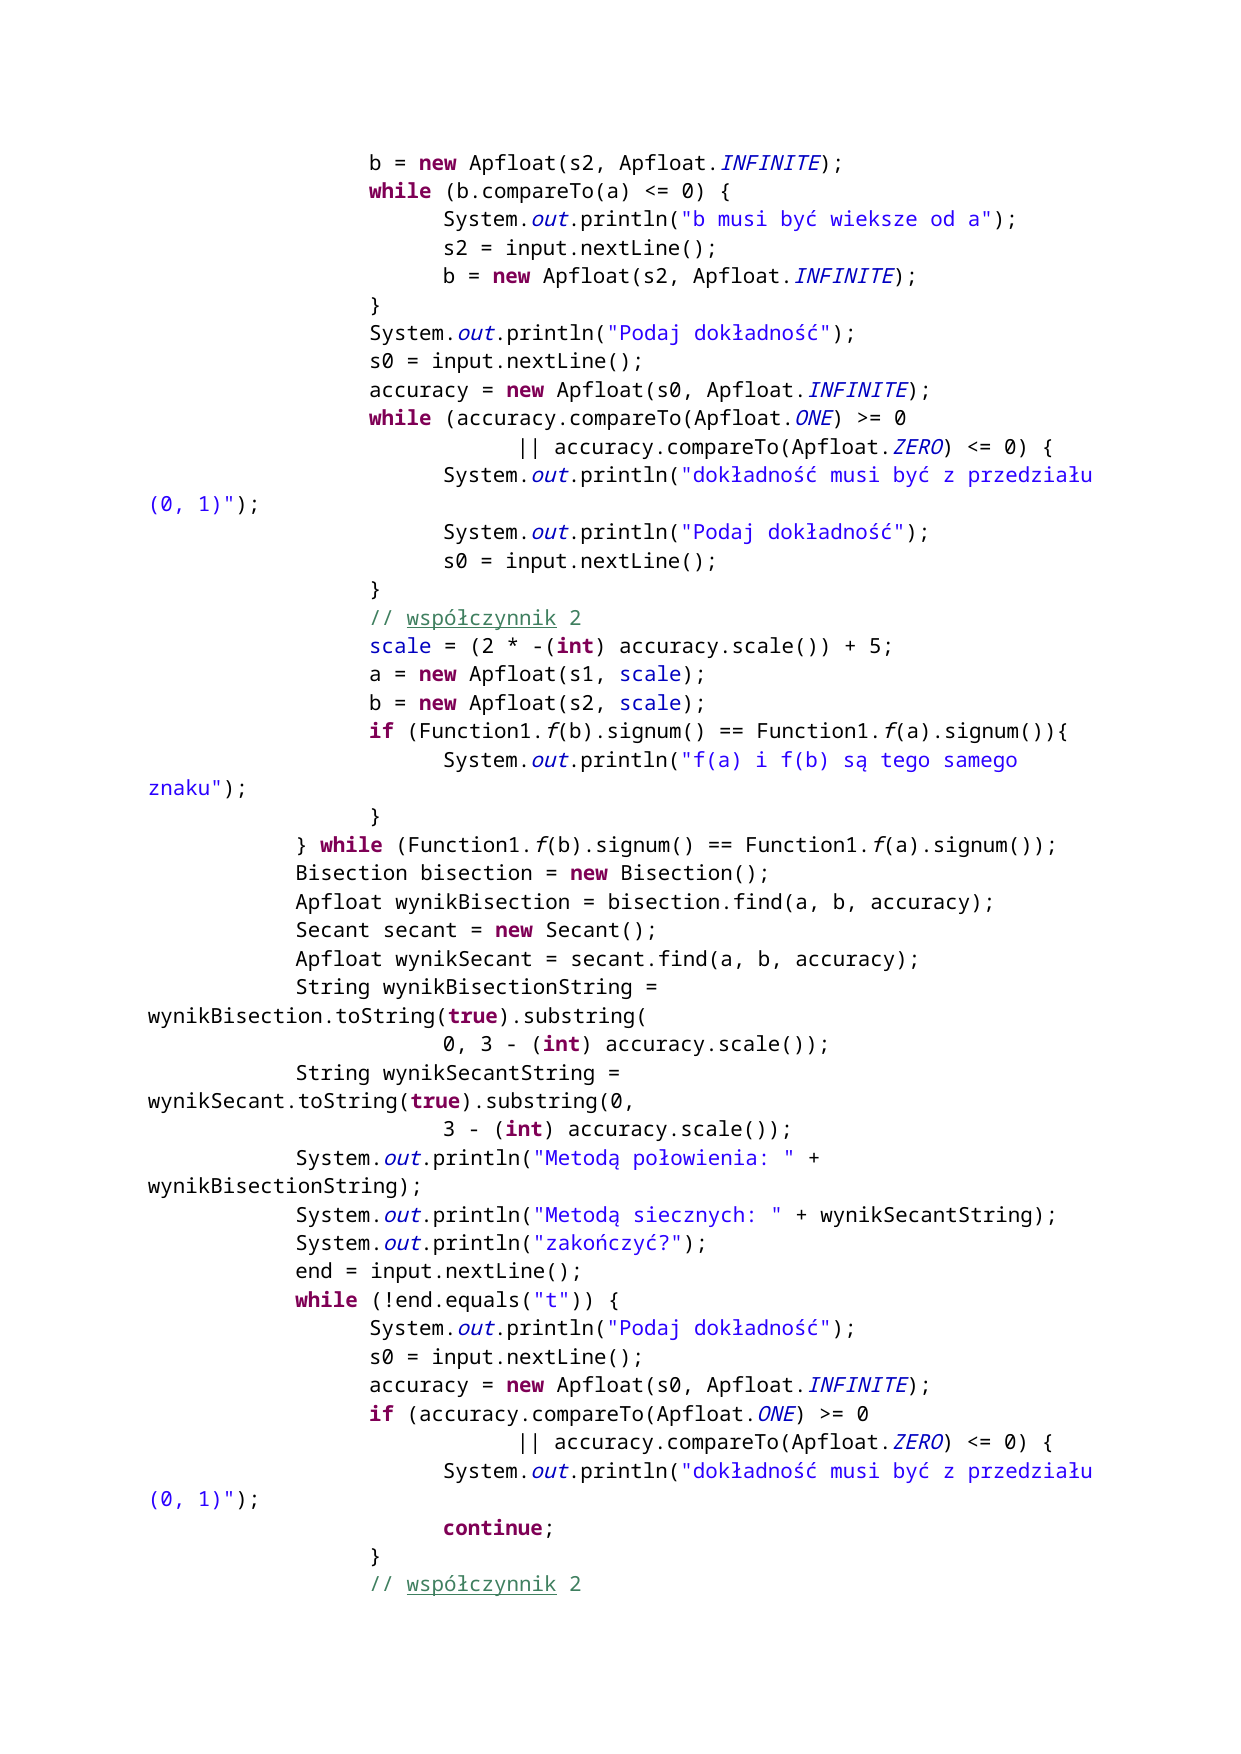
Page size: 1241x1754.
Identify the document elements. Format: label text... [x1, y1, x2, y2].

text scale = (2 * -(int) accuracy.scale()) + 5; [148, 631, 1093, 659]
text Apfloat wynikBisection = bisection.find(a, b, accuracy); [148, 887, 1093, 915]
text s0 = input.nextLine(); [148, 347, 1093, 375]
text System.out.println("Metodą siecznych: " + wynikSecantString); [148, 1200, 1093, 1228]
text accuracy = new Apfloat(s0, Apfloat.INFINITE); [148, 375, 1093, 403]
text System.out.println("Podaj dokładność"); [148, 318, 1093, 347]
text if (accuracy.compareTo(Apfloat.ONE) >= 0 [148, 1399, 1093, 1427]
text } [148, 1541, 1093, 1569]
text a = new Apfloat(s1, scale); [148, 659, 1093, 688]
text s0 = input.nextLine(); [148, 1342, 1093, 1370]
text while (b.compareTo(a) <= 0) { [148, 176, 1093, 204]
text System.out.println("Podaj dokładność"); [148, 517, 1093, 546]
text b = new Apfloat(s2, Apfloat.INFINITE); [148, 148, 1093, 176]
text System.out.println("f(a) i f(b) są tego samego znaku"); [148, 745, 1093, 802]
text // współczynnik 2 [148, 1569, 1093, 1598]
text if (Function1.f(b).signum() == Function1.f(a).signum()){ [148, 716, 1093, 745]
text System.out.println("dokładność musi być z przedziału (0, 1)"); [148, 460, 1093, 517]
text Apfloat wynikSecant = secant.find(a, b, accuracy); [148, 944, 1093, 972]
text 3 - (int) accuracy.scale()); [148, 1114, 1093, 1143]
text System.out.println("dokładność musi być z przedziału (0, 1)"); [148, 1456, 1093, 1513]
text s2 = input.nextLine(); [148, 233, 1093, 261]
text System.out.println("Metodą połowienia: " + wynikBisectionString); [148, 1143, 1093, 1200]
text || accuracy.compareTo(Apfloat.ZERO) <= 0) { [148, 1427, 1093, 1456]
text accuracy = new Apfloat(s0, Apfloat.INFINITE); [148, 1370, 1093, 1399]
text System.out.println("zakończyć?"); [148, 1228, 1093, 1257]
text b = new Apfloat(s2, Apfloat.INFINITE); [148, 261, 1093, 290]
text String wynikSecantString = wynikSecant.toString(true).substring(0, [148, 1058, 1093, 1114]
text || accuracy.compareTo(Apfloat.ZERO) <= 0) { [148, 432, 1093, 460]
text while (!end.equals("t")) { [148, 1285, 1093, 1313]
text } [148, 574, 1093, 603]
text end = input.nextLine(); [148, 1257, 1093, 1285]
text // współczynnik 2 [148, 603, 1093, 631]
text while (accuracy.compareTo(Apfloat.ONE) >= 0 [148, 403, 1093, 432]
text } while (Function1.f(b).signum() == Function1.f(a).signum()); [148, 830, 1093, 858]
text Secant secant = new Secant(); [148, 915, 1093, 944]
text } [148, 802, 1093, 830]
text b = new Apfloat(s2, scale); [148, 688, 1093, 716]
text 0, 3 - (int) accuracy.scale()); [148, 1029, 1093, 1058]
text continue; [148, 1513, 1093, 1541]
text String wynikBisectionString = wynikBisection.toString(true).substring( [148, 972, 1093, 1029]
text Bisection bisection = new Bisection(); [148, 858, 1093, 887]
text System.out.println("Podaj dokładność"); [148, 1313, 1093, 1342]
text } [148, 290, 1093, 318]
text s0 = input.nextLine(); [148, 546, 1093, 574]
text System.out.println("b musi być wieksze od a"); [148, 204, 1093, 233]
